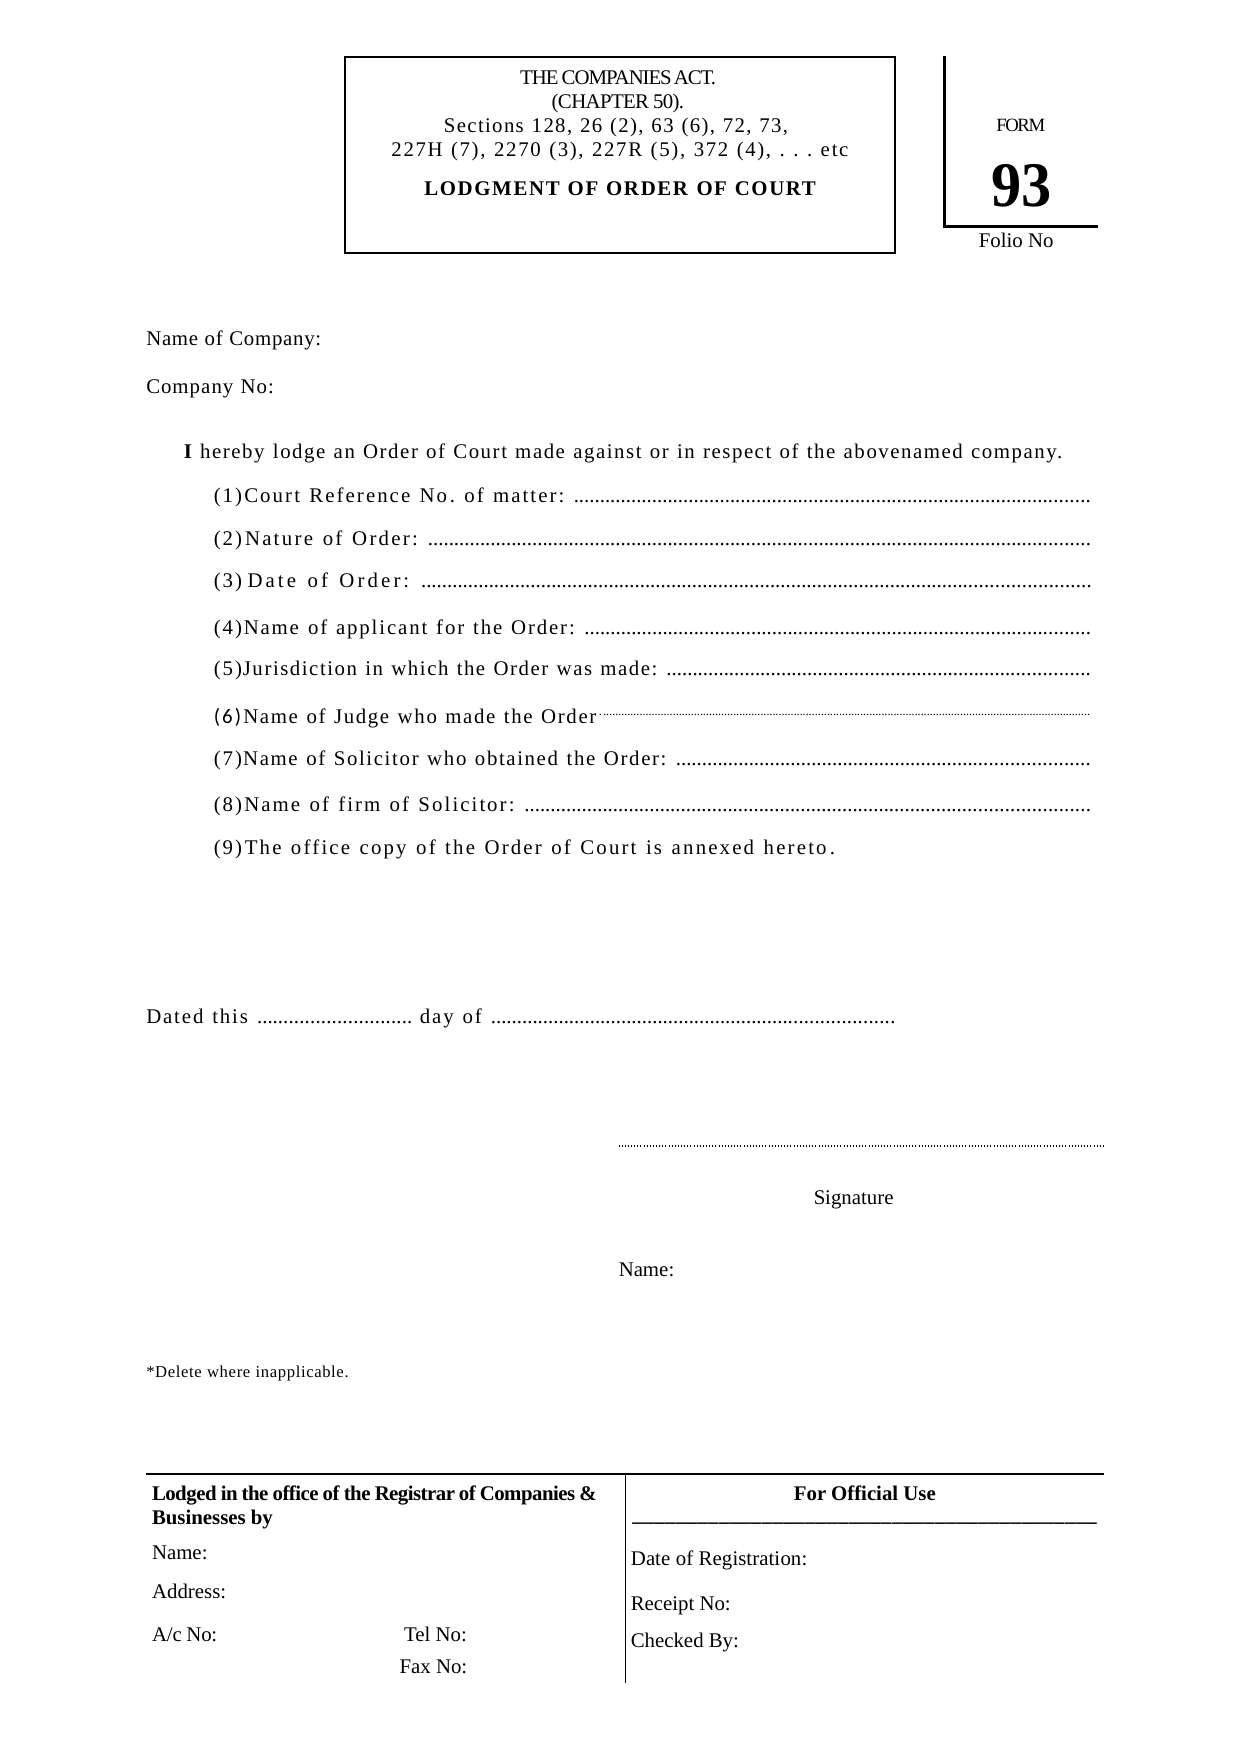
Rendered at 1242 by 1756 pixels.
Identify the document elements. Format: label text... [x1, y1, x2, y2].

table_header For Official Use ___________________________________________ Date of Registration: Receipt No: Checked By: [626, 1475, 1104, 1683]
list Court Reference No. of matter: [213, 483, 1104, 507]
list Nature of Order: [213, 526, 1104, 549]
list Name of Judge who made the Order. [213, 703, 1104, 728]
table_cell [896, 225, 944, 252]
text *Delete where inapplicable. [146, 1362, 1104, 1381]
text I hereby lodge an Order of Court made against or in respect of the abovenamed company. [183, 439, 1104, 463]
table_header THE COMPANIES ACT. (CHAPTER 50). Sections 128, 26 (2), 63 (6), 72, 73, 227H (7), 2270 (3), 227R (5), 372 (4), . . . etc LODGMENT OF ORDER OF COURT [346, 58, 894, 225]
list Name of applicant for the Order: [213, 615, 1104, 639]
text Company No: <o.uen> [146, 373, 1104, 398]
list Date of Order: [213, 568, 1104, 592]
text Signature Name: <get_director1(o.id)['name']> [618, 1144, 1104, 1291]
table_cell Folio No [944, 228, 1098, 252]
text Dated this day of [146, 1004, 1104, 1028]
text Name of Company: <o.name> [146, 325, 777, 349]
list The office copy of the Order of Court is annexed hereto. [213, 835, 1104, 859]
list Jurisdiction in which the Order was made: [213, 656, 1104, 680]
table_cell [346, 225, 894, 252]
table_header Lodged in the office of the Registrar of Companies & Businesses by Name: Address: A/c No: Tel No: Fax No: [146, 1475, 625, 1683]
table_header FORM 93 [946, 56, 1098, 225]
list Name of firm of Solicitor: [213, 792, 1104, 816]
list Name of Solicitor who obtained the Order: [213, 746, 1104, 770]
table_header [896, 56, 943, 225]
